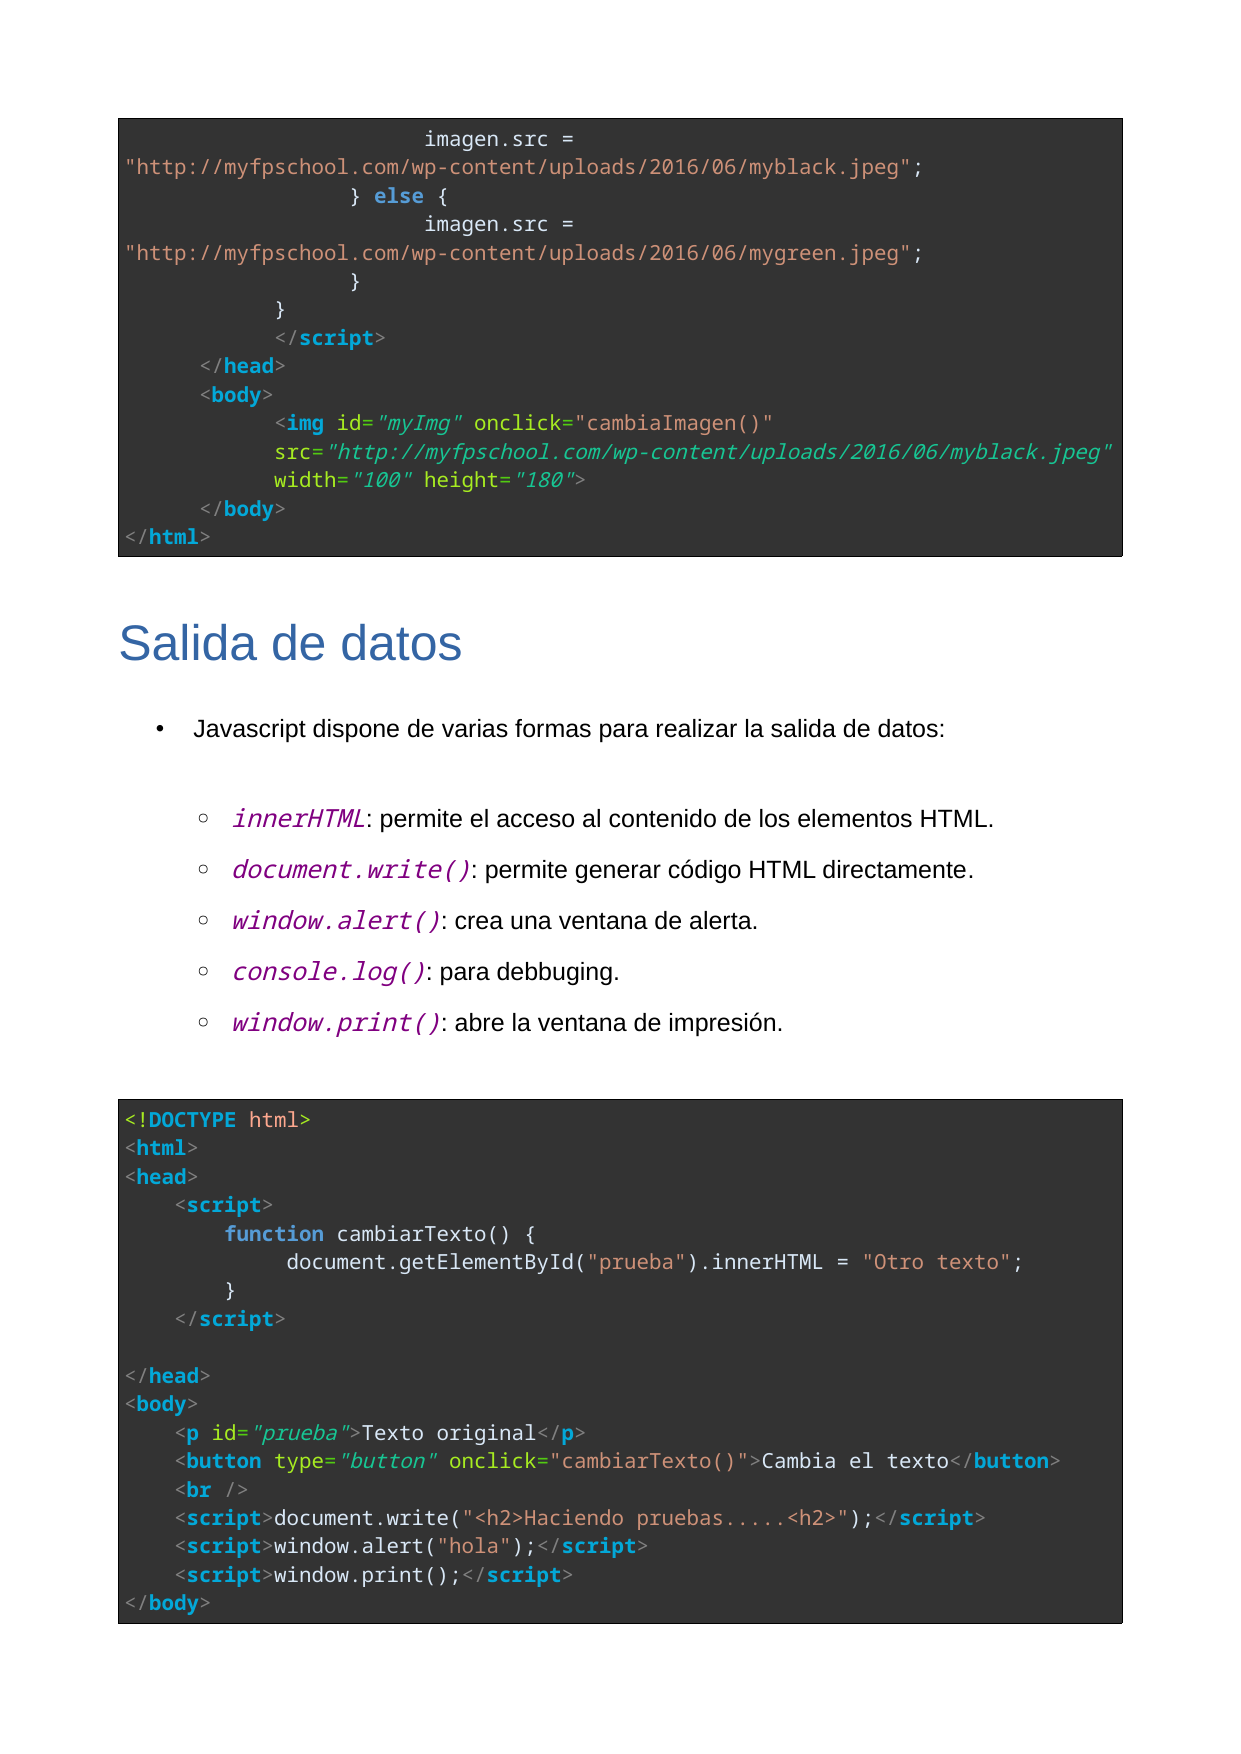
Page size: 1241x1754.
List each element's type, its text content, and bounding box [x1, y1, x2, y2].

list innerHTML: permite el acceso al contenido de los elementos HTML. [193, 801, 1122, 835]
table_header <!DOCTYPE html> <html> <head> <script> function cambiarTexto() { document.getElementById("prueba").innerHTML = "Otro texto"; } </script> </head> <body> <p id="prueba">Texto original</p> <button type="button" onclick="cambiarTexto()">Cambia el texto</button> <br /> <script>document.write("<h2>Haciendo pruebas.....<h2>");</script> <script>window.alert("hola");</script> <script>window.print();</script> </body> [119, 1100, 1122, 1623]
table_header imagen.src = "http://myfpschool.com/wp-content/uploads/2016/06/myblack.jpeg"; } else { imagen.src = "http://myfpschool.com/wp-content/uploads/2016/06/mygreen.jpeg"; } } </script> </head> <body> <img id="myImg" onclick="cambiaImagen()" src="http://myfpschool.com/wp-content/uploads/2016/06/myblack.jpeg" width="100" height="180"> </body> </html> [119, 119, 1122, 556]
list console.log(): para debbuging. [193, 954, 1122, 988]
list window.print(): abre la ventana de impresión. [193, 1005, 1122, 1039]
list window.alert(): crea una ventana de alerta. [193, 903, 1122, 937]
list document.write(): permite generar código HTML directamente. [193, 852, 1122, 886]
text Salida de datos [118, 614, 1122, 671]
list Javascript dispone de varias formas para realizar la salida de datos: [156, 714, 1122, 743]
